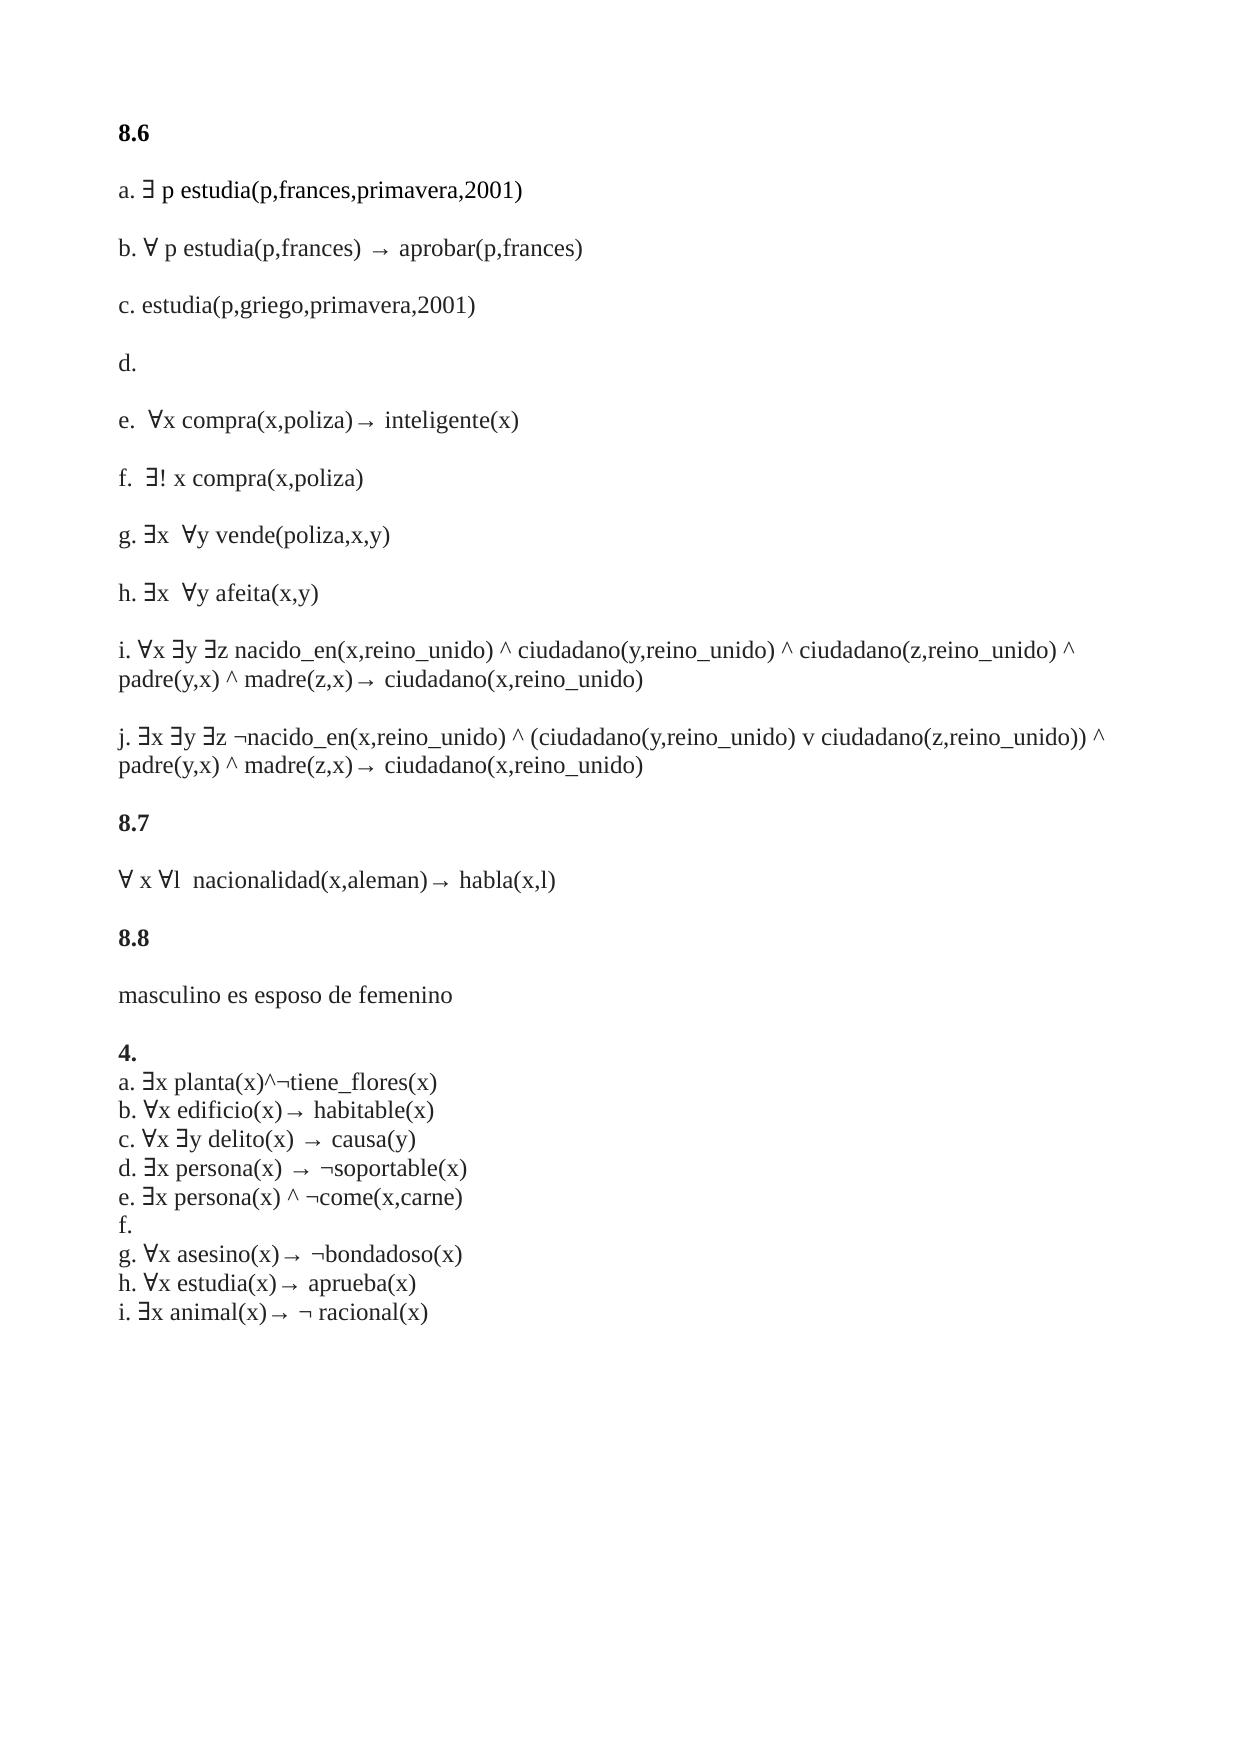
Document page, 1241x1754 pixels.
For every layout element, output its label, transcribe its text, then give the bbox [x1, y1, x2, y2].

text h. ∃x ∀y afeita(x,y) [118, 578, 1122, 607]
text ∀ x ∀l nacionalidad(x,aleman)→ habla(x,l) [118, 866, 1122, 894]
text b. ∀x edificio(x)→ habitable(x) [118, 1096, 1122, 1124]
text f. [118, 1211, 1122, 1239]
text c. estudia(p,griego,primavera,2001) [118, 291, 1122, 319]
text 8.7 [118, 808, 1122, 837]
text c. ∀x ∃y delito(x) → causa(y) [118, 1124, 1122, 1153]
text g. ∃x ∀y vende(poliza,x,y) [118, 521, 1122, 549]
text d. [118, 348, 1122, 377]
text f. ∃! x compra(x,poliza) [118, 463, 1122, 492]
text i. ∀x ∃y ∃z nacido_en(x,reino_unido) ^ ciudadano(y,reino_unido) ^ ciudadano(z,reino_unido) ^ padre(y,x) ^ madre(z,x)→ ciudadano(x,reino_unido) [118, 636, 1122, 693]
text masculino es esposo de femenino [118, 981, 1122, 1009]
text g. ∀x asesino(x)→ ¬bondadoso(x) [118, 1239, 1122, 1268]
text e. ∀x compra(x,poliza)→ inteligente(x) [118, 406, 1122, 434]
text j. ∃x ∃y ∃z ¬nacido_en(x,reino_unido) ^ (ciudadano(y,reino_unido) v ciudadano(z,reino_unido)) ^ padre(y,x) ^ madre(z,x)→ ciudadano(x,reino_unido) [118, 722, 1122, 779]
text 8.6 [118, 118, 1122, 147]
text i. ∃x animal(x)→ ¬ racional(x) [118, 1297, 1122, 1326]
text 8.8 [118, 923, 1122, 952]
text b. ∀ p estudia(p,frances) → aprobar(p,frances) [118, 233, 1122, 262]
text 4. [118, 1038, 1122, 1067]
text e. ∃x persona(x) ^ ¬come(x,carne) [118, 1182, 1122, 1211]
text h. ∀x estudia(x)→ aprueba(x) [118, 1268, 1122, 1297]
text a. ∃ p estudia(p,frances,primavera,2001) [118, 176, 1122, 204]
text a. ∃x planta(x)^¬tiene_flores(x) [118, 1067, 1122, 1096]
text d. ∃x persona(x) → ¬soportable(x) [118, 1153, 1122, 1182]
